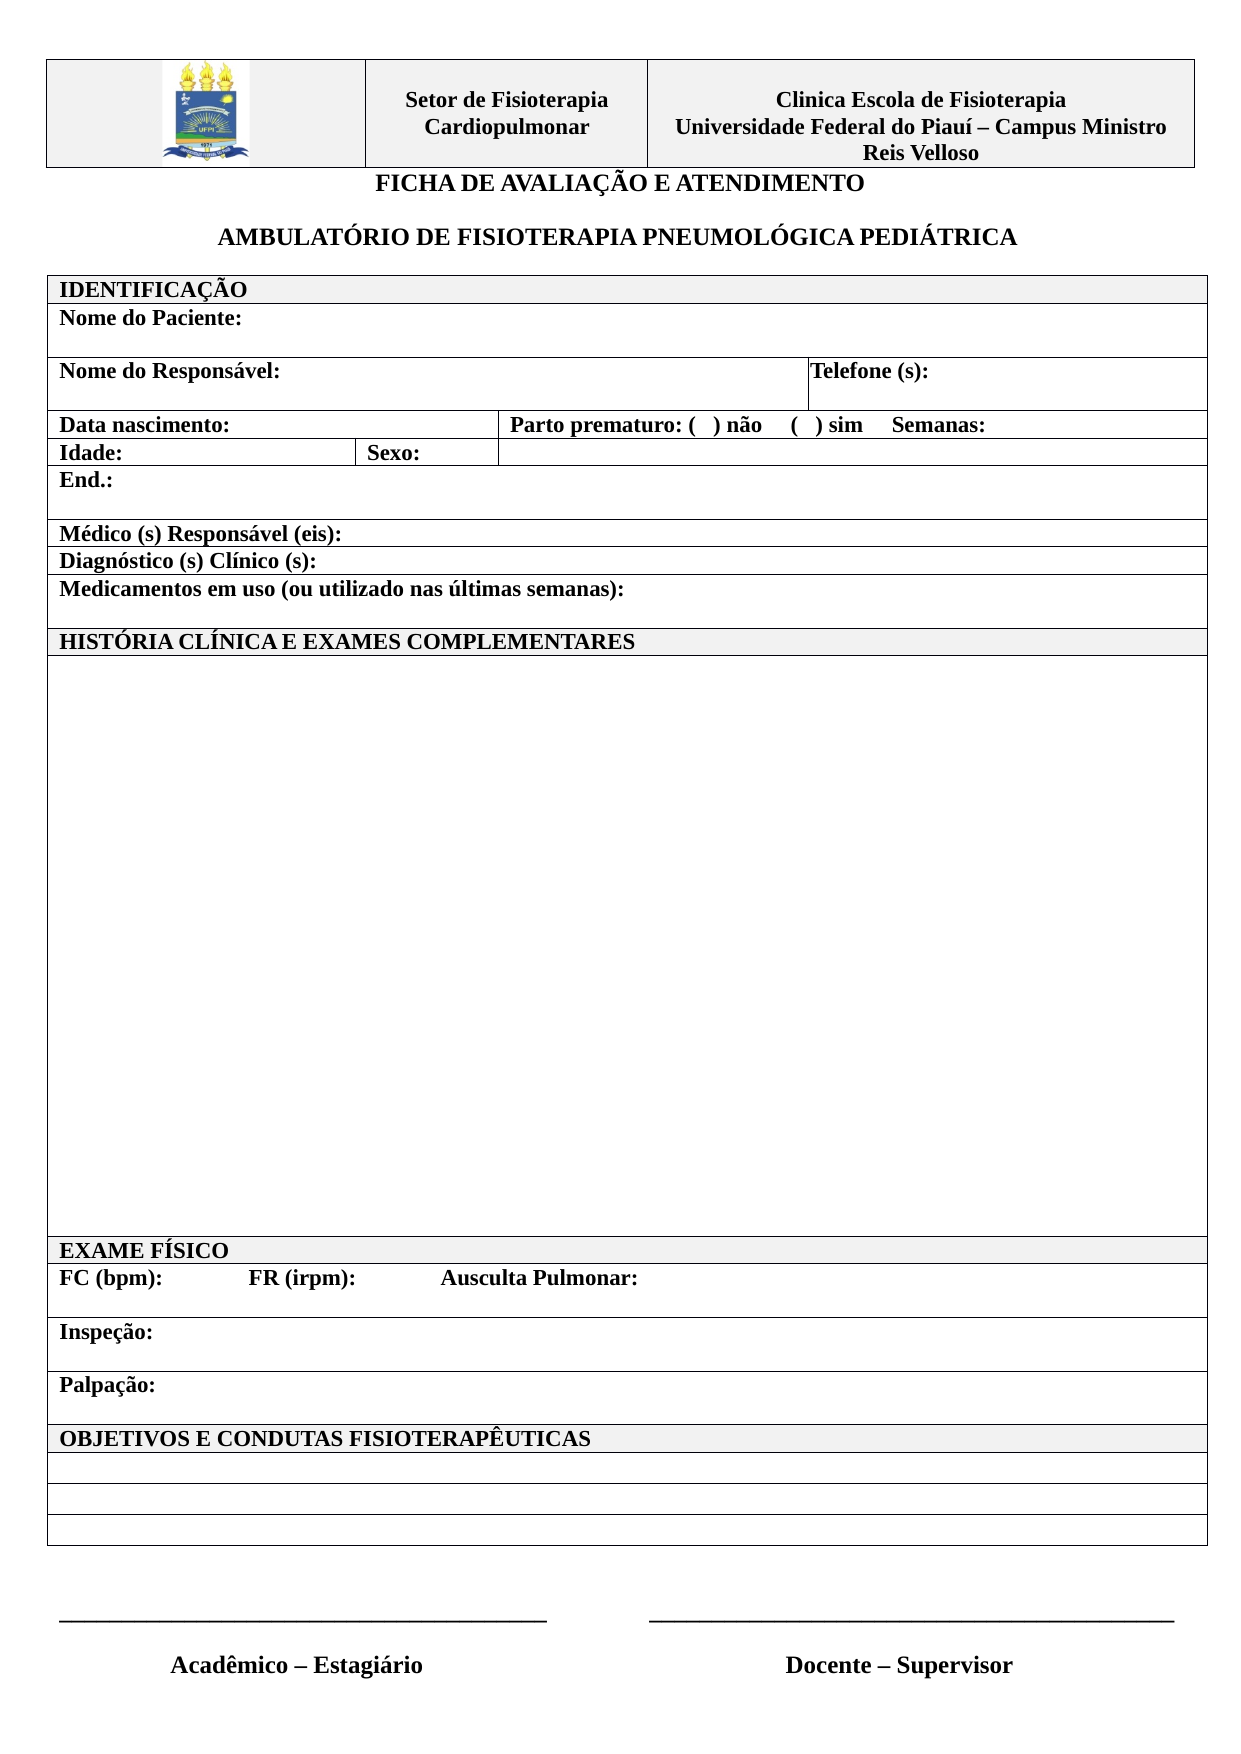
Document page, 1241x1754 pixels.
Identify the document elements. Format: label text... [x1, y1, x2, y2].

table_cell Medicamentos em uso (ou utilizado nas últimas semanas): [48, 575, 1207, 627]
table_header Setor de Fisioterapia Cardiopulmonar [366, 60, 647, 167]
table_cell Data nascimento: [48, 411, 498, 438]
table_cell Palpação: [48, 1372, 1207, 1424]
table_cell Nome do Paciente: [48, 304, 1207, 357]
text FICHA DE AVALIAÇÃO E ATENDIMENTO [59, 168, 1181, 196]
table_cell End.: [48, 466, 1207, 519]
table_cell OBJETIVOS E CONDUTAS FISIOTERAPÊUTICAS [48, 1425, 1207, 1452]
text AMBULATÓRIO DE FISIOTERAPIA PNEUMOLÓGICA PEDIÁTRICA [59, 222, 1181, 250]
table_cell Parto prematuro: ( ) não ( ) sim Semanas: [499, 411, 1207, 438]
table_cell [48, 1453, 1207, 1483]
table_cell Idade: [48, 439, 355, 465]
table_cell [499, 439, 1207, 465]
table_cell Médico (s) Responsável (eis): [48, 520, 1207, 546]
table_cell [48, 656, 1207, 1236]
table_header [250, 60, 365, 167]
table_cell HISTÓRIA CLÍNICA E EXAMES COMPLEMENTARES [48, 629, 1207, 655]
table_cell Telefone (s): [809, 358, 1207, 410]
table_cell Nome do Responsável: [48, 358, 808, 410]
table_cell Diagnóstico (s) Clínico (s): [48, 547, 1207, 574]
table_header Clinica Escola de Fisioterapia Universidade Federal do Piauí – Campus Ministro Reis Velloso [648, 60, 1194, 167]
list Acadêmico – Estagiário Docente – Supervisor [59, 1650, 1181, 1679]
table_cell [48, 1484, 1207, 1514]
table_cell EXAME FÍSICO [48, 1237, 1207, 1263]
table_cell Inspeção: [48, 1318, 1207, 1371]
table_header IDENTIFICAÇÃO [48, 276, 1207, 303]
list _______________________________________ __________________________________________ [59, 1596, 1181, 1625]
table_cell [48, 1515, 1207, 1545]
table_cell Sexo: [356, 439, 498, 465]
table_cell FC (bpm): FR (irpm): Ausculta Pulmonar: [48, 1264, 1207, 1317]
table_header [47, 60, 162, 167]
